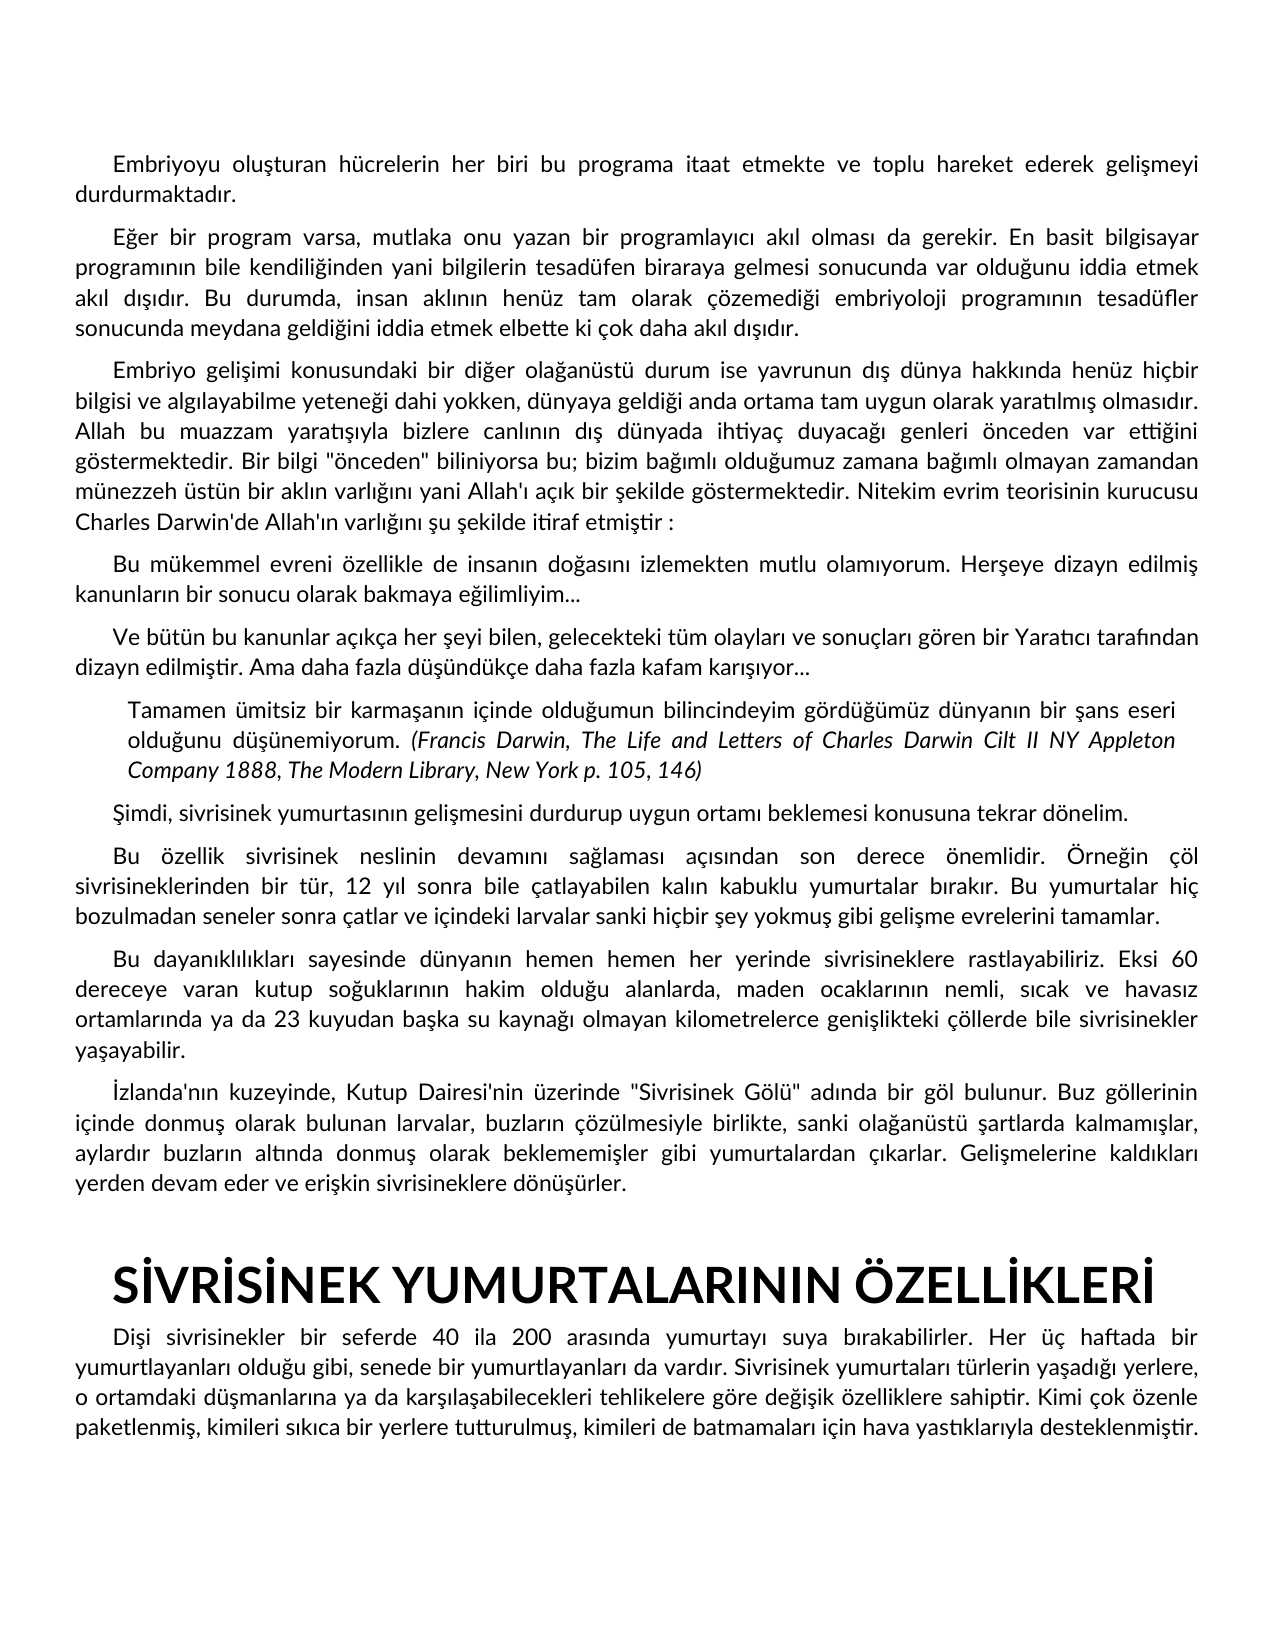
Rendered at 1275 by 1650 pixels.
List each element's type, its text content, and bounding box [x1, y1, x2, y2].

text İzlanda'nın kuzeyinde, Kutup Dairesi'nin üzerinde "Sivrisinek Gölü" adında bir göl bulunur. Buz göllerinin içinde donmuş olarak bulunan larvalar, buzların çözülmesiyle birlikte, sanki olağanüstü şartlarda kalmamışlar, aylardır buzların altında donmuş olarak beklememişler gibi yumurtalardan çıkarlar. Gelişmelerine kaldıkları yerden devam eder ve erişkin sivrisineklere dönüşürler. [75, 1078, 1200, 1196]
text Bu dayanıklılıkları sayesinde dünyanın hemen hemen her yerinde sivrisineklere rastlayabiliriz. Eksi 60 dereceye varan kutup soğuklarının hakim olduğu alanlarda, maden ocaklarının nemli, sıcak ve havasız ortamlarında ya da 23 kuyudan başka su kaynağı olmayan kilometrelerce genişlikteki çöllerde bile sivrisinekler yaşayabilir. [75, 945, 1200, 1063]
text Dişi sivrisinekler bir seferde 40 ila 200 arasında yumurtayı suya bırakabilirler. Her üç haftada bir yumurtlayanları olduğu gibi, senede bir yumurtlayanları da vardır. Sivrisinek yumurtaları türlerin yaşadığı yerlere, o ortamdaki düşmanlarına ya da karşılaşabilecekleri tehlikelere göre değişik özelliklere sahiptir. Kimi çok özenle paketlenmiş, kimileri sıkıca bir yerlere tutturulmuş, kimileri de batmamaları için hava yastıklarıyla desteklenmiştir. [75, 1322, 1200, 1441]
text Bu mükemmel evreni özellikle de insanın doğasını izlemekten mutlu olamıyorum. Herşeye dizayn edilmiş kanunların bir sonucu olarak bakmaya eğilimliyim... [75, 550, 1200, 608]
text Şimdi, sivrisinek yumurtasının gelişmesini durdurup uygun ortamı beklemesi konusuna tekrar dönelim. [75, 799, 1200, 826]
text Embriyoyu oluşturan hücrelerin her biri bu programa itaat etmekte ve toplu hareket ederek gelişmeyi durdurmaktadır. [75, 150, 1200, 208]
subtitle SİVRİSİNEK YUMURTALARININ ÖZELLİKLERİ [112, 1254, 1200, 1314]
text Ve bütün bu kanunlar açıkça her şeyi bilen, gelecekteki tüm olayları ve sonuçları gören bir Yaratıcı tarafından dizayn edilmiştir. Ama daha fazla düşündükçe daha fazla kafam karışıyor... [75, 623, 1200, 681]
text Embriyo gelişimi konusundaki bir diğer olağanüstü durum ise yavrunun dış dünya hakkında henüz hiçbir bilgisi ve algılayabilme yeteneği dahi yokken, dünyaya geldiği anda ortama tam uygun olarak yaratılmış olmasıdır. Allah bu muazzam yaratışıyla bizlere canlının dış dünyada ihtiyaç duyacağı genleri önceden var ettiğini göstermektedir. Bir bilgi "önceden" biliniyorsa bu; bizim bağımlı olduğumuz zamana bağımlı olmayan zamandan münezzeh üstün bir aklın varlığını yani Allah'ı açık bir şekilde göstermektedir. Nitekim evrim teorisinin kurucusu Charles Darwin'de Allah'ın varlığını şu şekilde itiraf etmiştir : [75, 356, 1200, 535]
text Bu özellik sivrisinek neslinin devamını sağlaması açısından son derece önemlidir. Örneğin çöl sivrisineklerinden bir tür, 12 yıl sonra bile çatlayabilen kalın kabuklu yumurtalar bırakır. Bu yumurtalar hiç bozulmadan seneler sonra çatlar ve içindeki larvalar sanki hiçbir şey yokmuş gibi gelişme evrelerini tamamlar. [75, 842, 1200, 929]
text Eğer bir program varsa, mutlaka onu yazan bir programlayıcı akıl olması da gerekir. En basit bilgisayar programının bile kendiliğinden yani bilgilerin tesadüfen biraraya gelmesi sonucunda var olduğunu iddia etmek akıl dışıdır. Bu durumda, insan aklının henüz tam olarak çözemediği embriyoloji programının tesadüfler sonucunda meydana geldiğini iddia etmek elbette ki çok daha akıl dışıdır. [75, 223, 1200, 341]
text Tamamen ümitsiz bir karmaşanın içinde olduğumun bilincindeyim gördüğümüz dünyanın bir şans eseri olduğunu düşünemiyorum. (Francis Darwin, The Life and Letters of Charles Darwin Cilt II NY Appleton Company 1888, The Modern Library, New York p. 105, 146) [127, 696, 1177, 784]
